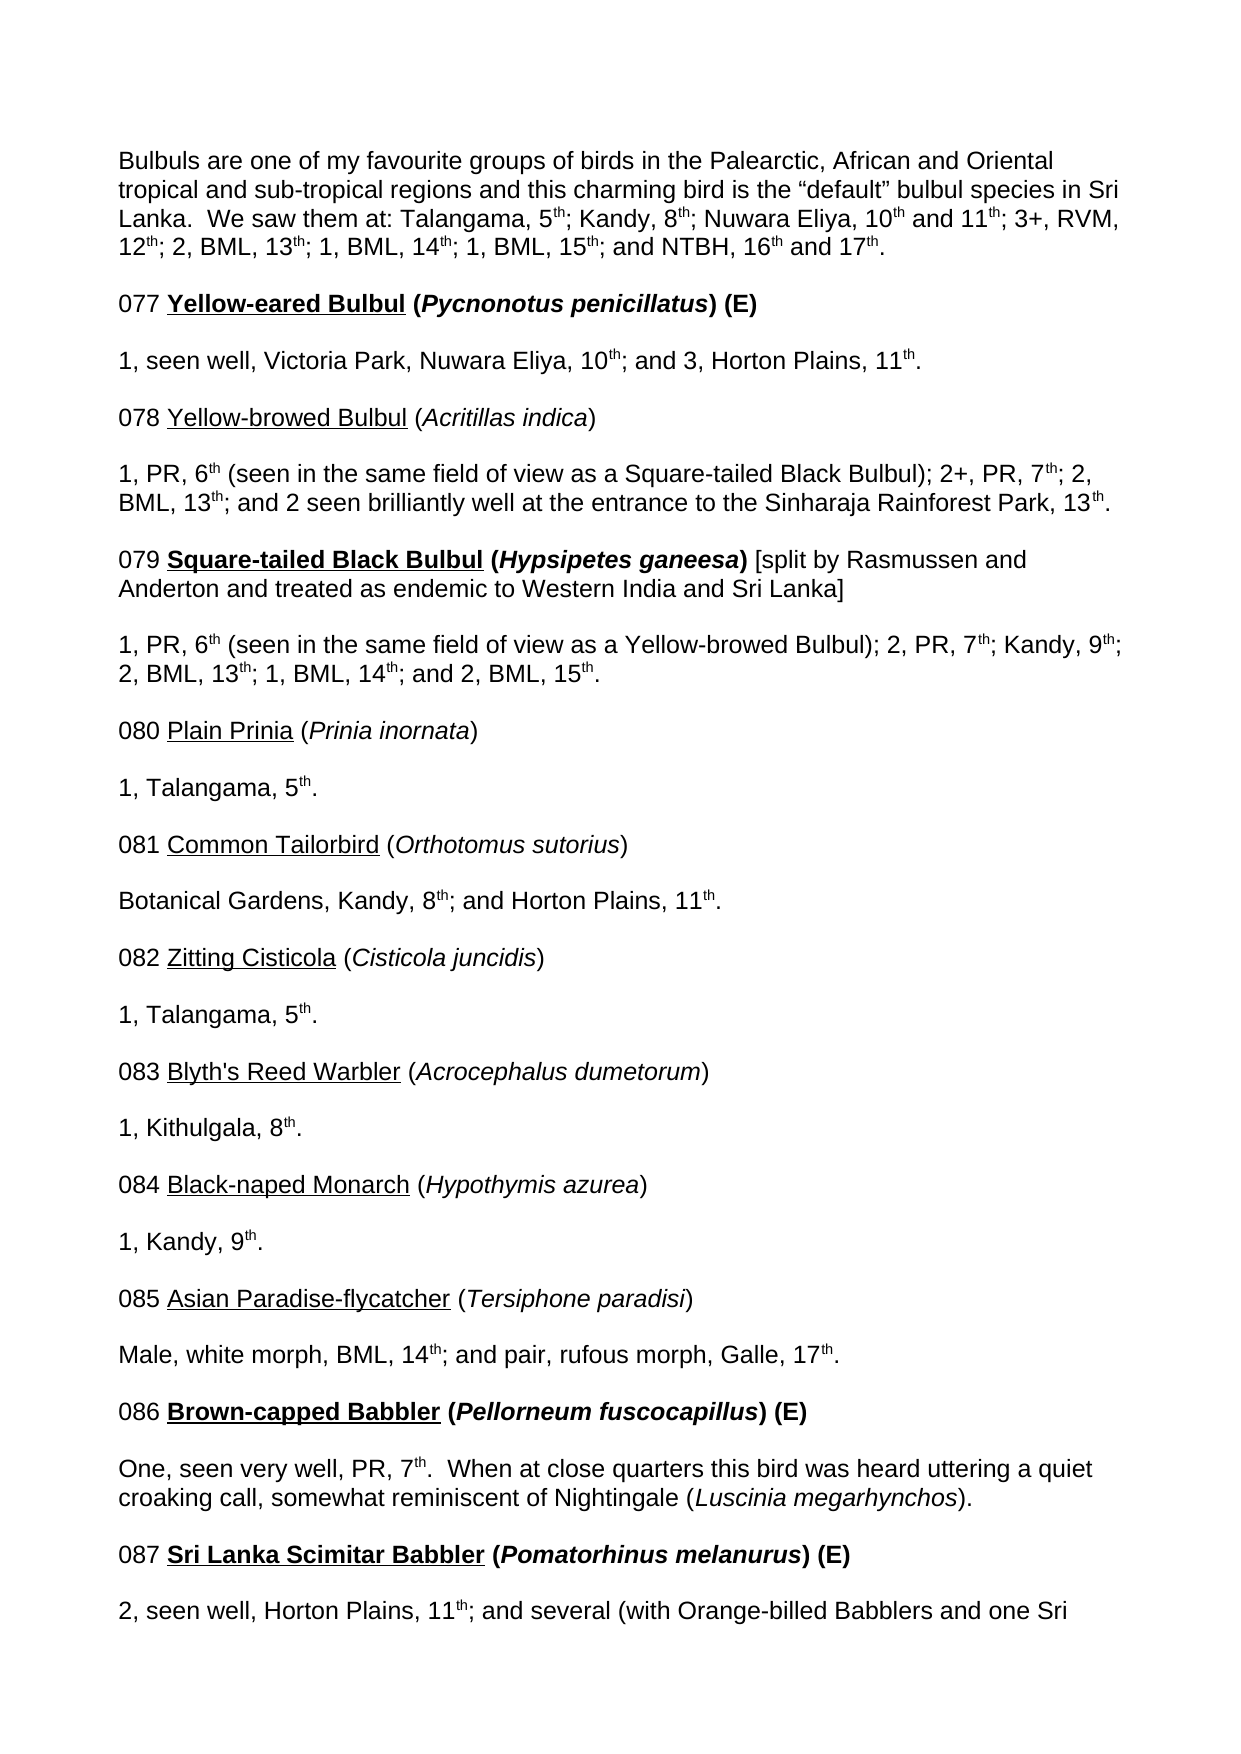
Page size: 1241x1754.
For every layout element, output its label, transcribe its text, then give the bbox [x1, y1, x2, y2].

text 079 Square-tailed Black Bulbul (Hypsipetes ganeesa) [split by Rasmussen and Anderton and treated as endemic to Western India and Sri Lanka] [118, 545, 1122, 602]
text 081 Common Tailorbird (Orthotomus sutorius) [118, 829, 1122, 858]
text 087 Sri Lanka Scimitar Babbler (Pomatorhinus melanurus) (E) [118, 1539, 1122, 1568]
text 1, Kithulgala, 8th. [118, 1113, 1122, 1142]
text Male, white morph, BML, 14th; and pair, rufous morph, Galle, 17th. [118, 1341, 1122, 1369]
text Botanical Gardens, Kandy, 8th; and Horton Plains, 11th. [118, 886, 1122, 915]
text 1, PR, 6th (seen in the same field of view as a Square-tailed Black Bulbul); 2+, PR, 7th; 2, BML, 13th; and 2 seen brilliantly well at the entrance to the Sinharaja Rainforest Park, 13th. [118, 459, 1122, 517]
text 2, seen well, Horton Plains, 11th; and several (with Orange-billed Babblers and one Sri [118, 1596, 1122, 1625]
text 078 Yellow-browed Bulbul (Acritillas indica) [118, 403, 1122, 431]
text 1, PR, 6th (seen in the same field of view as a Yellow-browed Bulbul); 2, PR, 7th; Kandy, 9th; 2, BML, 13th; 1, BML, 14th; and 2, BML, 15th. [118, 631, 1122, 688]
text 1, seen well, Victoria Park, Nuwara Eliya, 10th; and 3, Horton Plains, 11th. [118, 346, 1122, 375]
text 1, Talangama, 5th. [118, 773, 1122, 802]
text 077 Yellow-eared Bulbul (Pycnonotus penicillatus) (E) [118, 289, 1122, 318]
text 1, Kandy, 9th. [118, 1227, 1122, 1256]
text 080 Plain Prinia (Prinia inornata) [118, 716, 1122, 745]
text 086 Brown-capped Babbler (Pellorneum fuscocapillus) (E) [118, 1397, 1122, 1426]
text 083 Blyth's Reed Warbler (Acrocephalus dumetorum) [118, 1057, 1122, 1085]
text 1, Talangama, 5th. [118, 1000, 1122, 1029]
text 084 Black-naped Monarch (Hypothymis azurea) [118, 1170, 1122, 1199]
text 082 Zitting Cisticola (Cisticola juncidis) [118, 943, 1122, 972]
text Bulbuls are one of my favourite groups of birds in the Palearctic, African and Oriental tropical and sub-tropical regions and this charming bird is the “default” bulbul species in Sri Lanka. We saw them at: Talangama, 5th; Kandy, 8th; Nuwara Eliya, 10th and 11th; 3+, RVM, 12th; 2, BML, 13th; 1, BML, 14th; 1, BML, 15th; and NTBH, 16th and 17th. [118, 146, 1122, 261]
text One, seen very well, PR, 7th. When at close quarters this bird was heard uttering a quiet croaking call, somewhat reminiscent of Nightingale (Luscinia megarhynchos). [118, 1454, 1122, 1512]
text 085 Asian Paradise-flycatcher (Tersiphone paradisi) [118, 1284, 1122, 1312]
